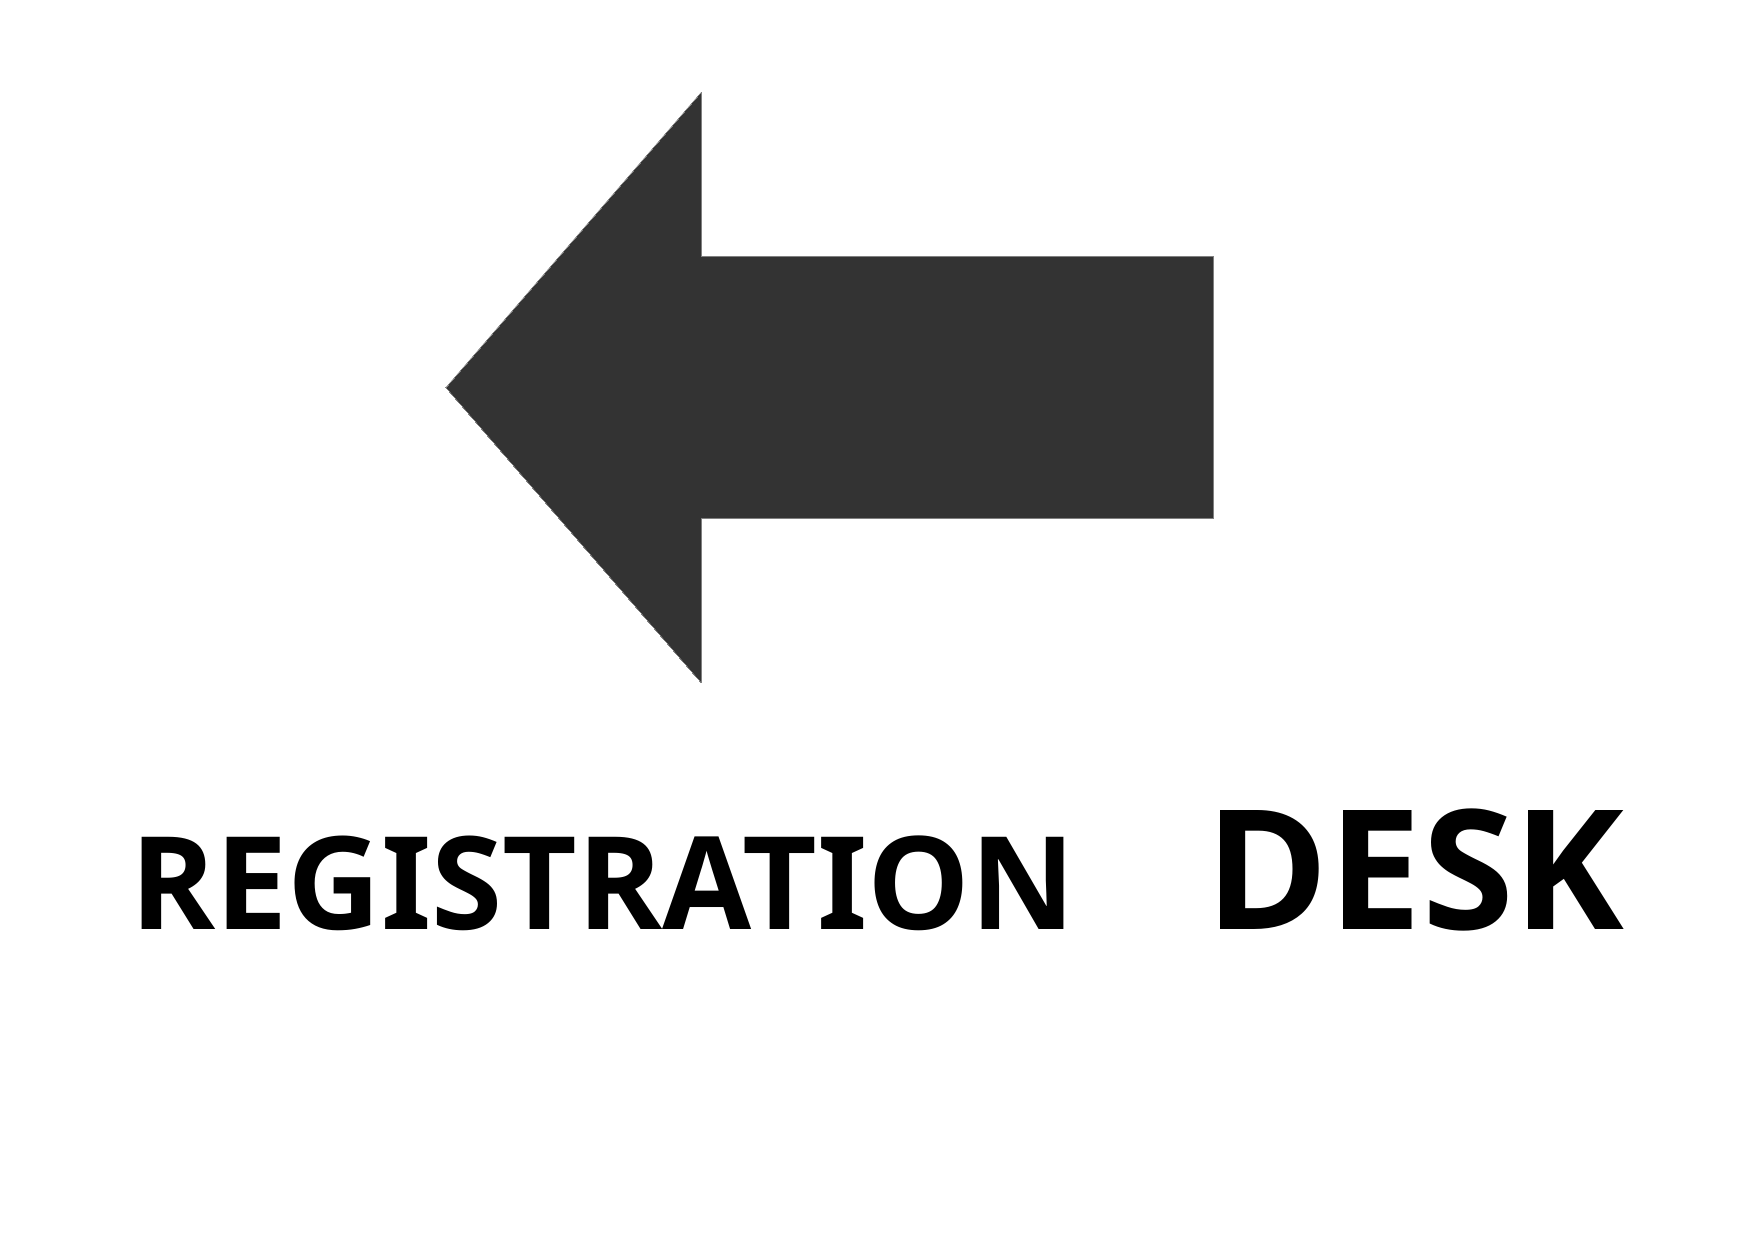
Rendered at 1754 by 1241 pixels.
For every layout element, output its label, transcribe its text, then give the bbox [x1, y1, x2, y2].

text REGISTRATION DESK [59, 751, 1695, 978]
